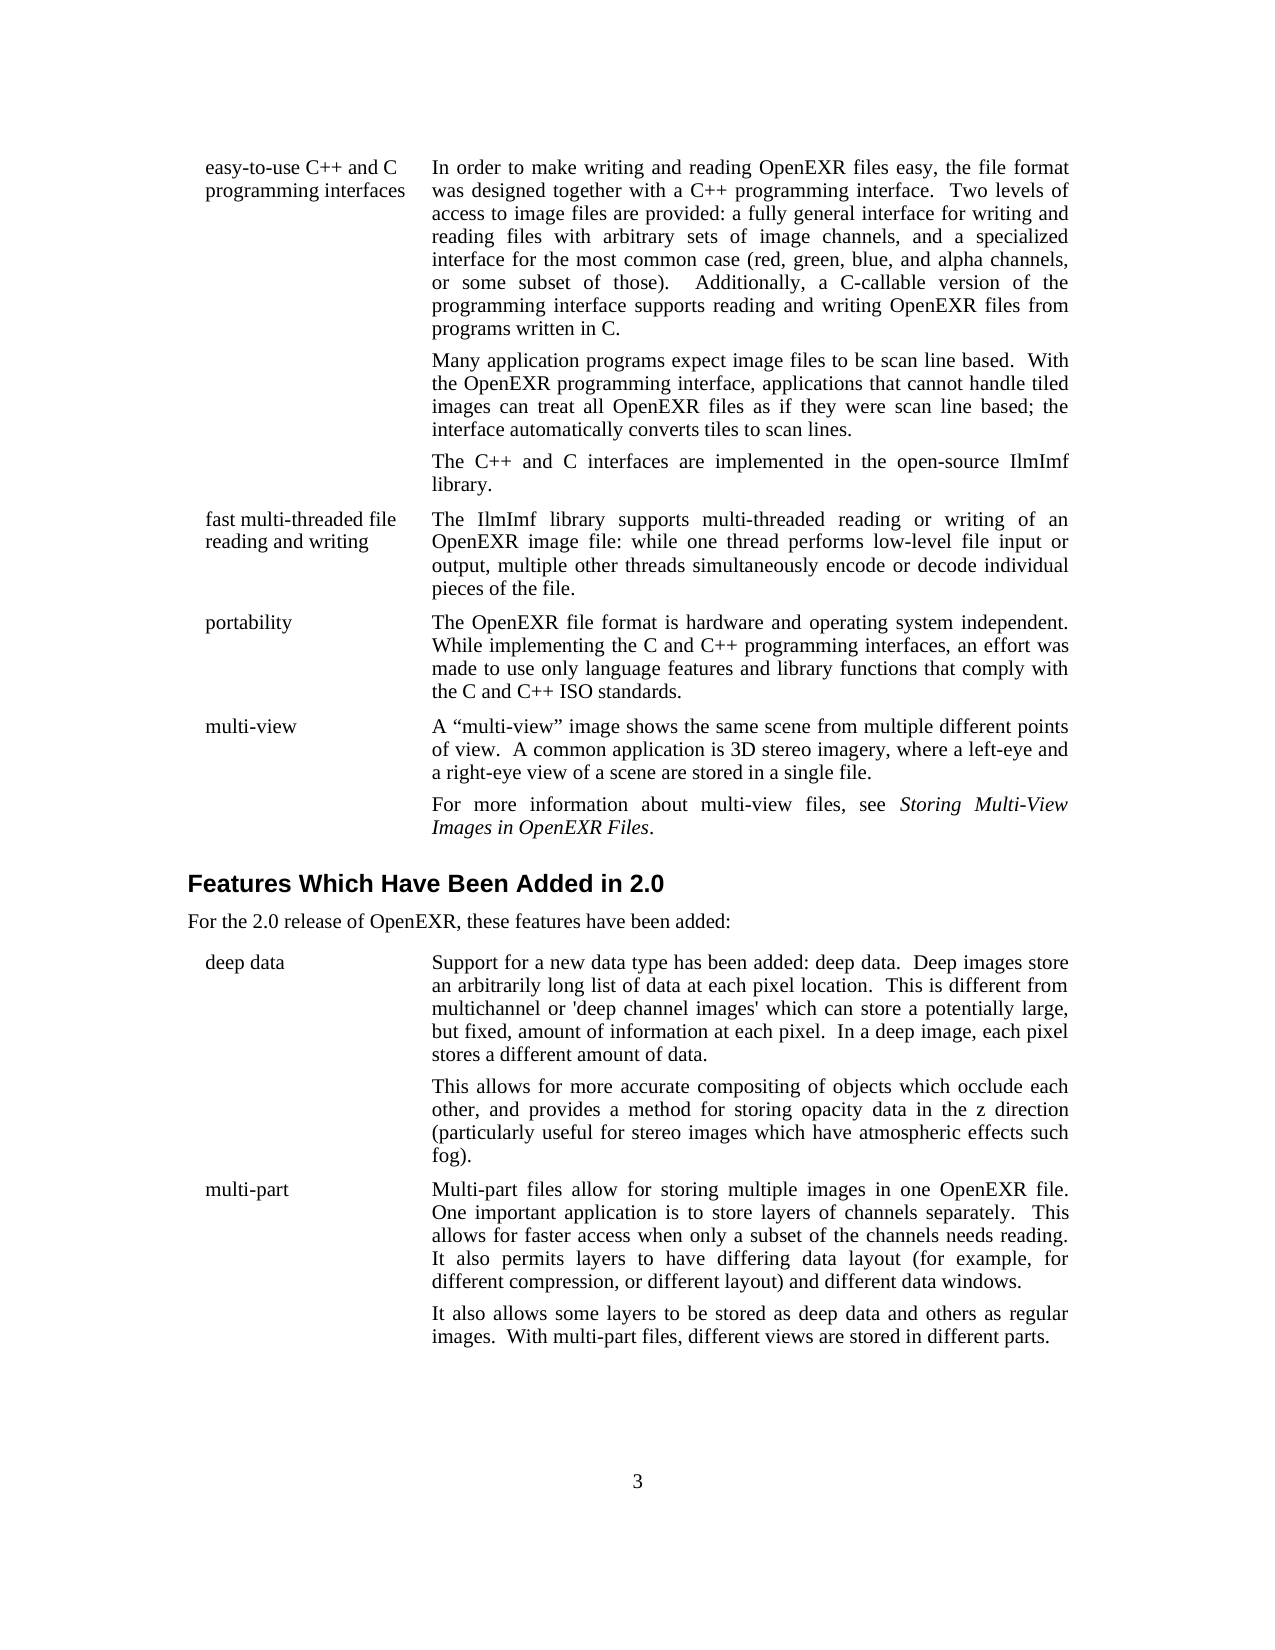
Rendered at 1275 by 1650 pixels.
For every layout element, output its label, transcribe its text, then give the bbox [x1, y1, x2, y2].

table_cell portability [200, 605, 426, 709]
table_cell In order to make writing and reading OpenEXR files easy, the file format was designed together with a C++ programming interface. Two levels of access to image files are provided: a fully general interface for writing and reading files with arbitrary sets of image channels, and a specialized interface for the most common case (red, green, blue, and alpha channels, or some subset of those). Additionally, a C-callable version of the programming interface supports reading and writing OpenEXR files from programs written in C. Many application programs expect image files to be scan line based. With the OpenEXR programming interface, applications that cannot handle tiled images can treat all OpenEXR files as if they were scan line based; the interface automatically converts tiles to scan lines. The C++ and C interfaces are implemented in the open-source IlmImf library. [426, 150, 1076, 502]
table_header Support for a new data type has been added: deep data. Deep images store an arbitrarily long list of data at each pixel location. This is different from multichannel or 'deep channel images' which can store a potentially large, but fixed, amount of information at each pixel. In a deep image, each pixel stores a different amount of data. This allows for more accurate compositing of objects which occlude each other, and provides a method for storing opacity data in the z direction (particularly useful for stereo images which have atmospheric effects such fog). [426, 945, 1076, 1172]
table_cell fast multi-threaded file reading and writing [200, 502, 426, 605]
table_cell multi-view [200, 709, 426, 844]
table_cell A “multi-view” image shows the same scene from multiple different points of view. A common application is 3D stereo imagery, where a left-eye and a right-eye view of a scene are stored in a single file. For more information about multi-view files, see Storing Multi-View Images in OpenEXR Files. [426, 709, 1076, 844]
table_cell multi-part [200, 1173, 426, 1354]
subtitle Features Which Have Been Added in 2.0 [187, 869, 1087, 897]
text For the 2.0 release of OpenEXR, these features have been added: [187, 910, 1087, 933]
table_cell Multi-part files allow for storing multiple images in one OpenEXR file. One important application is to store layers of channels separately. This allows for faster access when only a subset of the channels needs reading. It also permits layers to have differing data layout (for example, for different compression, or different layout) and different data windows. It also allows some layers to be stored as deep data and others as regular images. With multi-part files, different views are stored in different parts. [426, 1173, 1076, 1354]
table_cell The OpenEXR file format is hardware and operating system independent. While implementing the C and C++ programming interfaces, an effort was made to use only language features and library functions that comply with the C and C++ ISO standards. [426, 605, 1076, 709]
table_header deep data [200, 945, 426, 1172]
table_cell easy-to-use C++ and C programming interfaces [200, 150, 426, 502]
table_cell The IlmImf library supports multi-threaded reading or writing of an OpenEXR image file: while one thread performs low-level file input or output, multiple other threads simultaneously encode or decode individual pieces of the file. [426, 502, 1076, 605]
